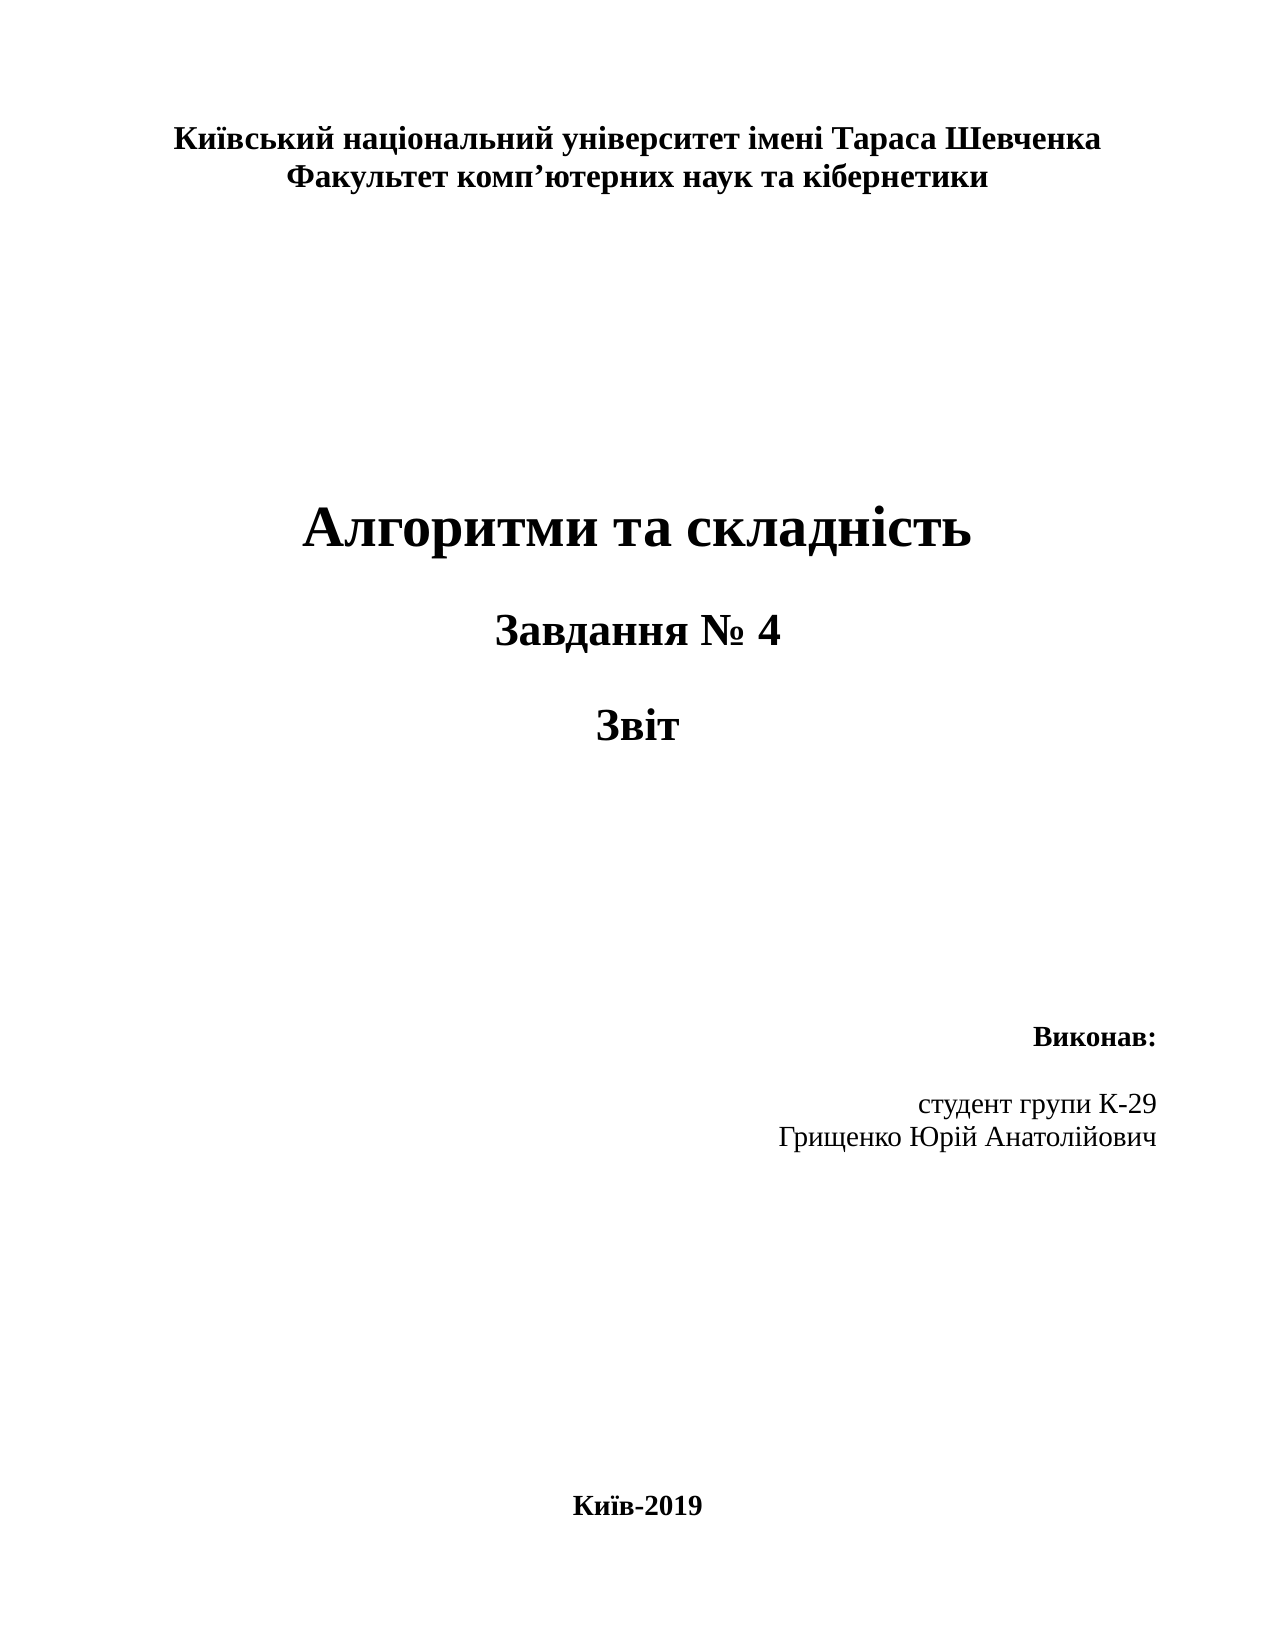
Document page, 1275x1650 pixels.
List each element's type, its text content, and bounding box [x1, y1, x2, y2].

text Виконав: [118, 1019, 1157, 1052]
text Алгоритми та складність [118, 492, 1157, 559]
text студент групи К-29 [118, 1086, 1157, 1119]
text Грищенко Юрій Анатолійович [118, 1119, 1157, 1153]
text Факультет комп’ютерних наук та кібернетики [118, 156, 1157, 195]
text Київ-2019 [118, 1488, 1157, 1522]
text Завдання № 4 [118, 602, 1157, 655]
text Звіт [118, 698, 1157, 751]
text Київський національний університет імені Тараса Шевченка [118, 118, 1157, 156]
